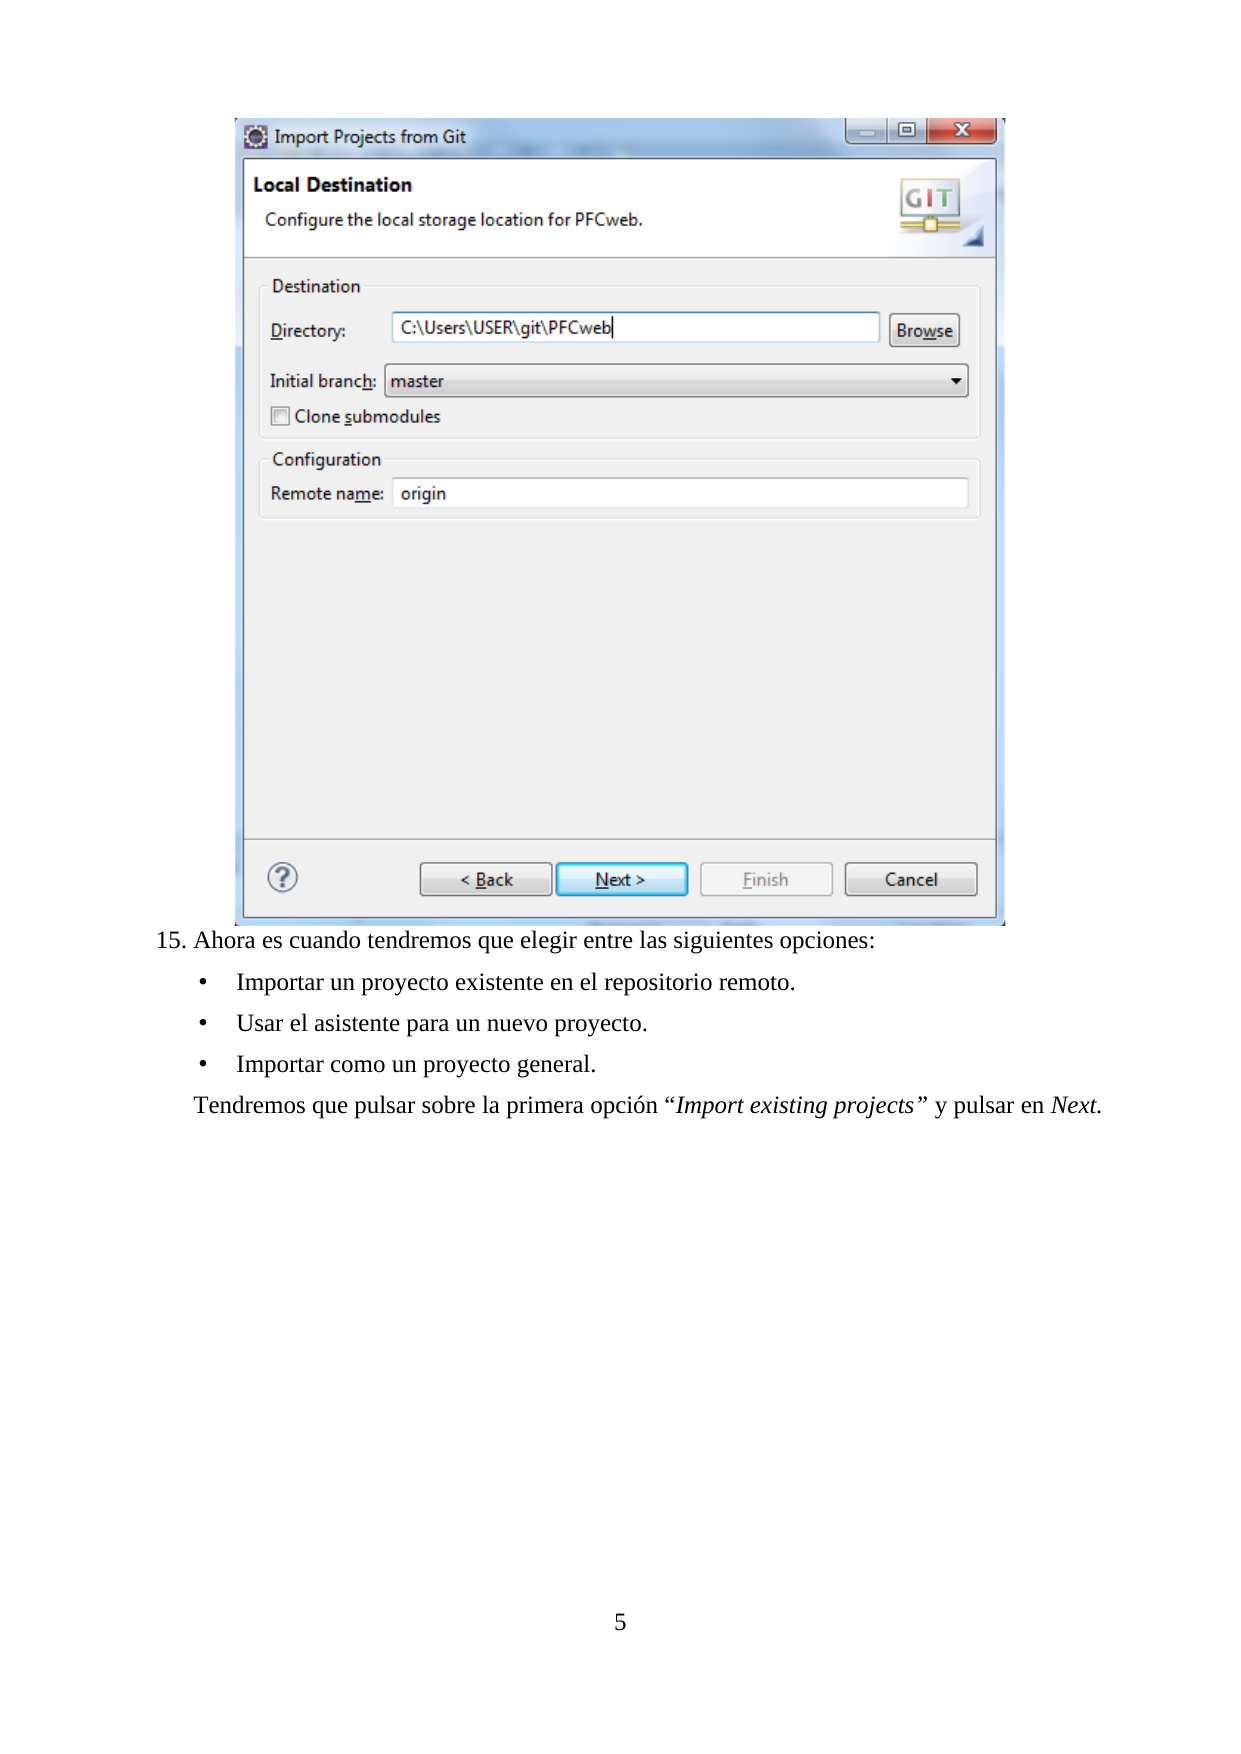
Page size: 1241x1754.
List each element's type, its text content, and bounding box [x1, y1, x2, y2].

list Usar el asistente para un nuevo proyecto. [199, 1008, 1122, 1037]
list Importar un proyecto existente en el repositorio remoto. [199, 967, 1122, 996]
list Ahora es cuando tendremos que elegir entre las siguientes opciones: [156, 118, 1122, 954]
list Tendremos que pulsar sobre la primera opción “Import existing projects” y pulsar en Next. [156, 1091, 1122, 1119]
list Importar como un proyecto general. [199, 1049, 1122, 1078]
